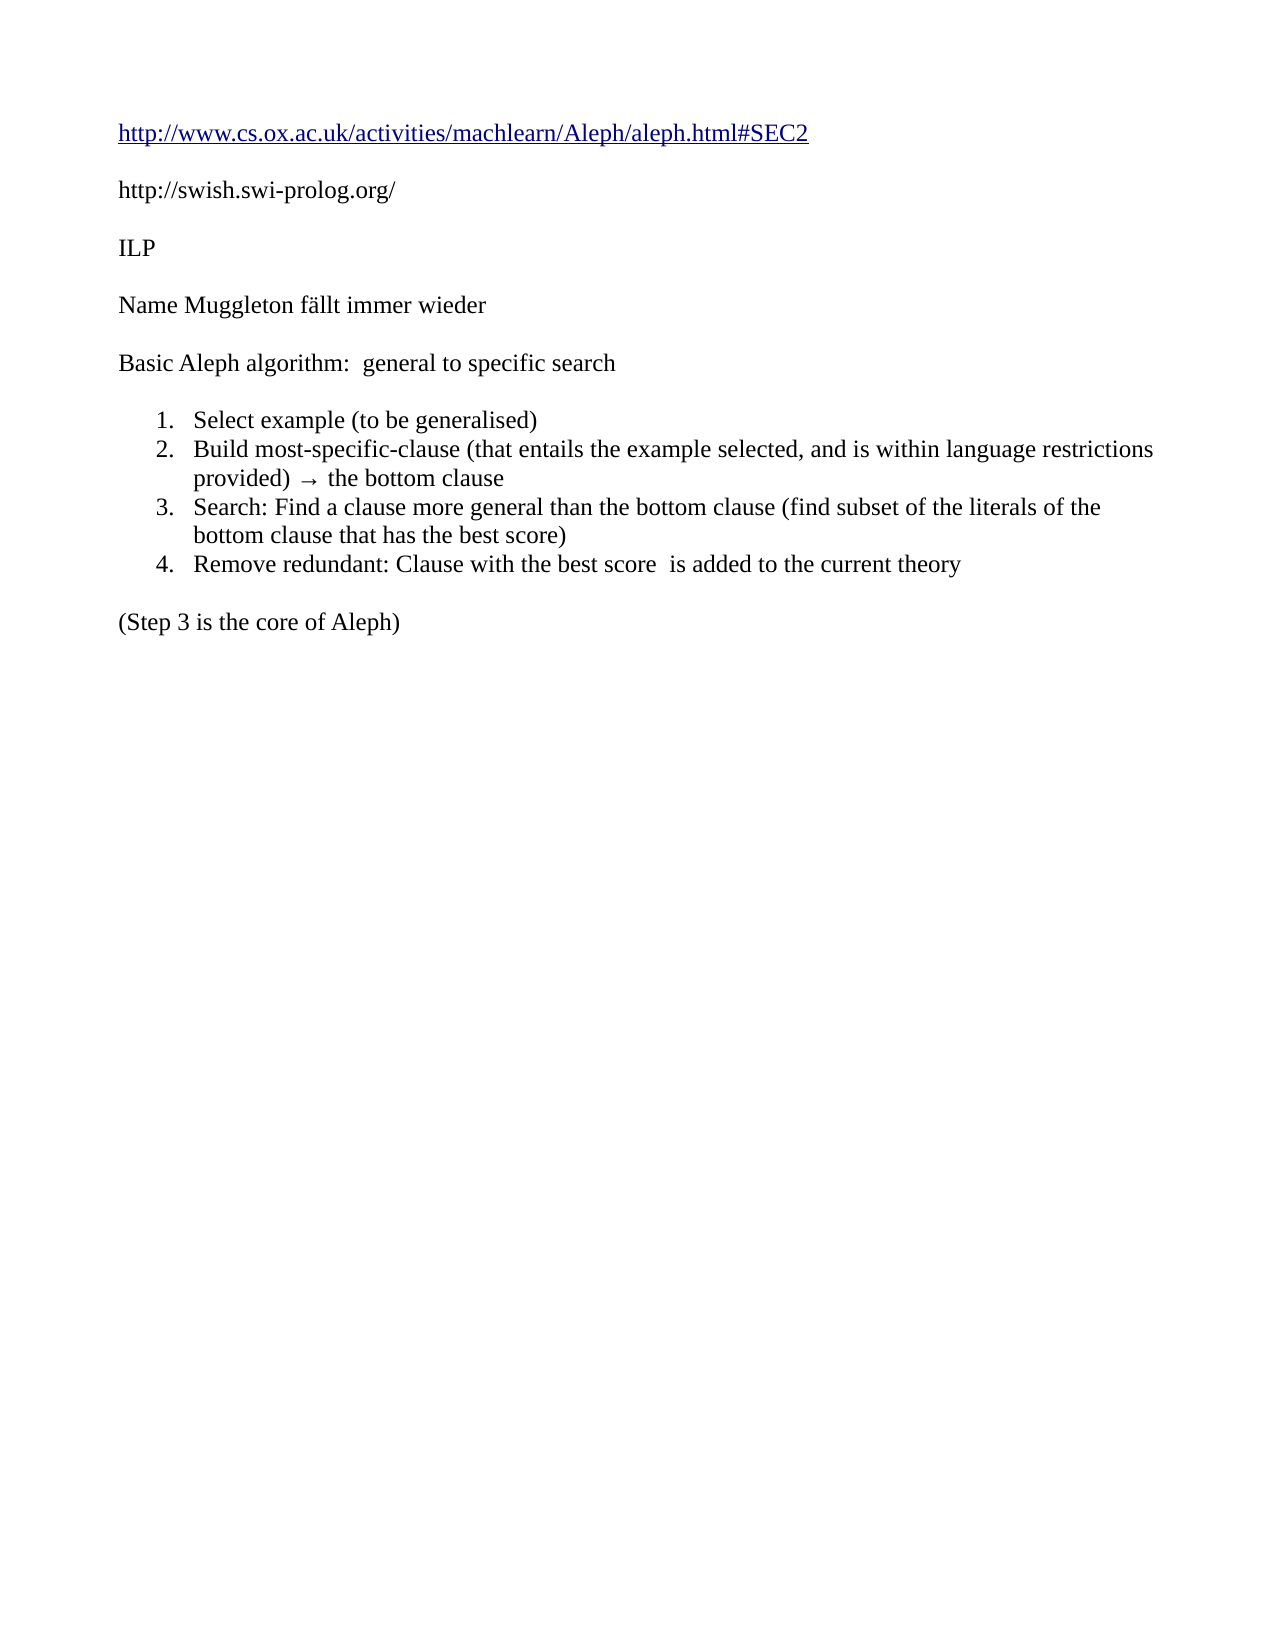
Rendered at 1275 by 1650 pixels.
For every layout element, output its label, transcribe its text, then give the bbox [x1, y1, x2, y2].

text http://www.cs.ox.ac.uk/activities/machlearn/Aleph/aleph.html#SEC2 [118, 118, 1157, 147]
list Search: Find a clause more general than the bottom clause (find subset of the literals of the bottom clause that has the best score) [156, 492, 1157, 549]
text http://swish.swi-prolog.org/ [118, 176, 1157, 204]
list Build most-specific-clause (that entails the example selected, and is within language restrictions provided) → the bottom clause [156, 434, 1157, 492]
text (Step 3 is the core of Aleph) [118, 607, 1157, 636]
list Select example (to be generalised) [156, 406, 1157, 434]
text ILP [118, 233, 1157, 262]
text Name Muggleton fällt immer wieder [118, 291, 1157, 319]
list Remove redundant: Clause with the best score is added to the current theory [156, 549, 1157, 578]
text Basic Aleph algorithm: general to specific search [118, 348, 1157, 377]
